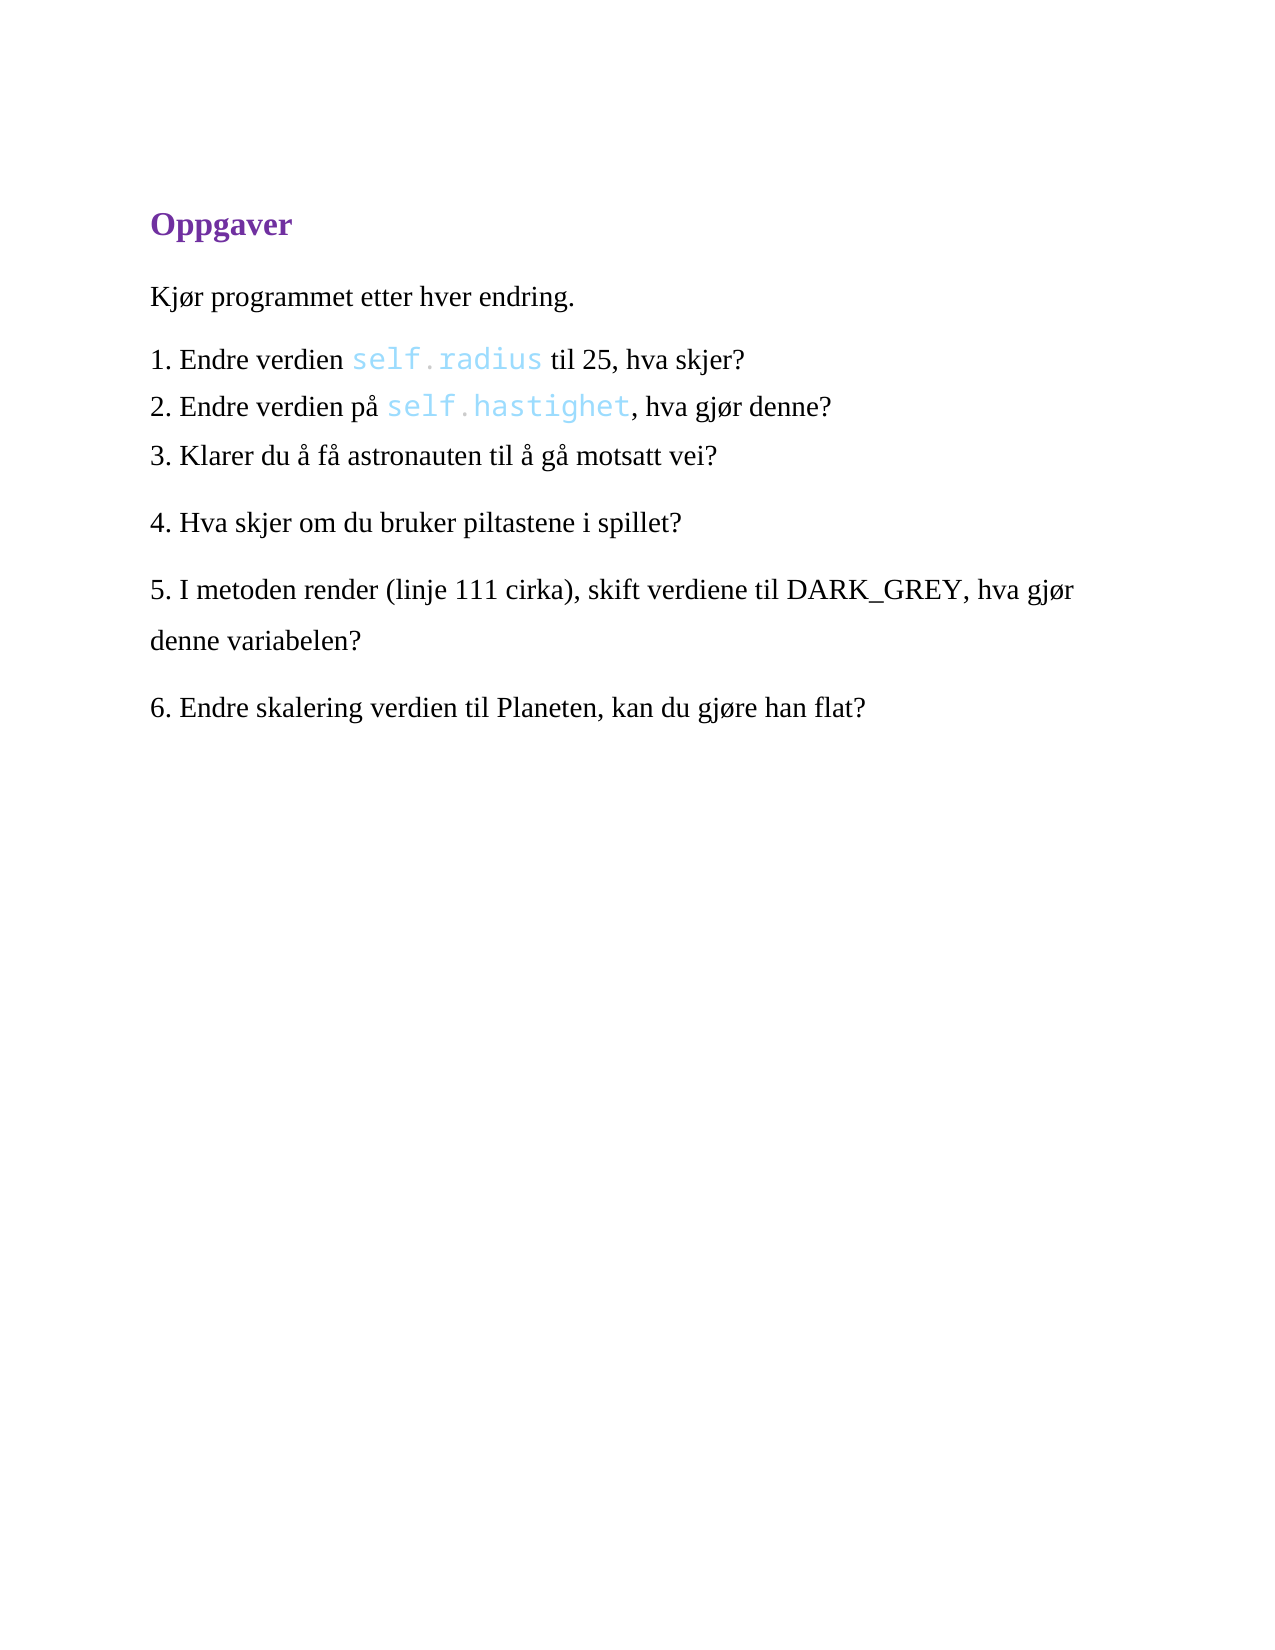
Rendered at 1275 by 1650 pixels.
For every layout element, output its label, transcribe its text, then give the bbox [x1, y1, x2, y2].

text 1. Endre verdien self.radius til 25, hva skjer? [150, 346, 1125, 376]
text 5. I metoden render (linje 111 cirka), skift verdiene til DARK_GREY, hva gjør denne variabelen? [150, 572, 1125, 656]
text 3. Klarer du å få astronauten til å gå motsatt vei? [150, 438, 1125, 472]
text 4. Hva skjer om du bruker piltastene i spillet? [150, 506, 1125, 539]
text 2. Endre verdien på self.hastighet, hva gjør denne? [150, 392, 1125, 422]
text Kjør programmet etter hver endring. [150, 279, 1125, 312]
text 6. Endre skalering verdien til Planeten, kan du gjøre han flat? [150, 690, 1125, 723]
text Oppgaver [150, 205, 1125, 243]
